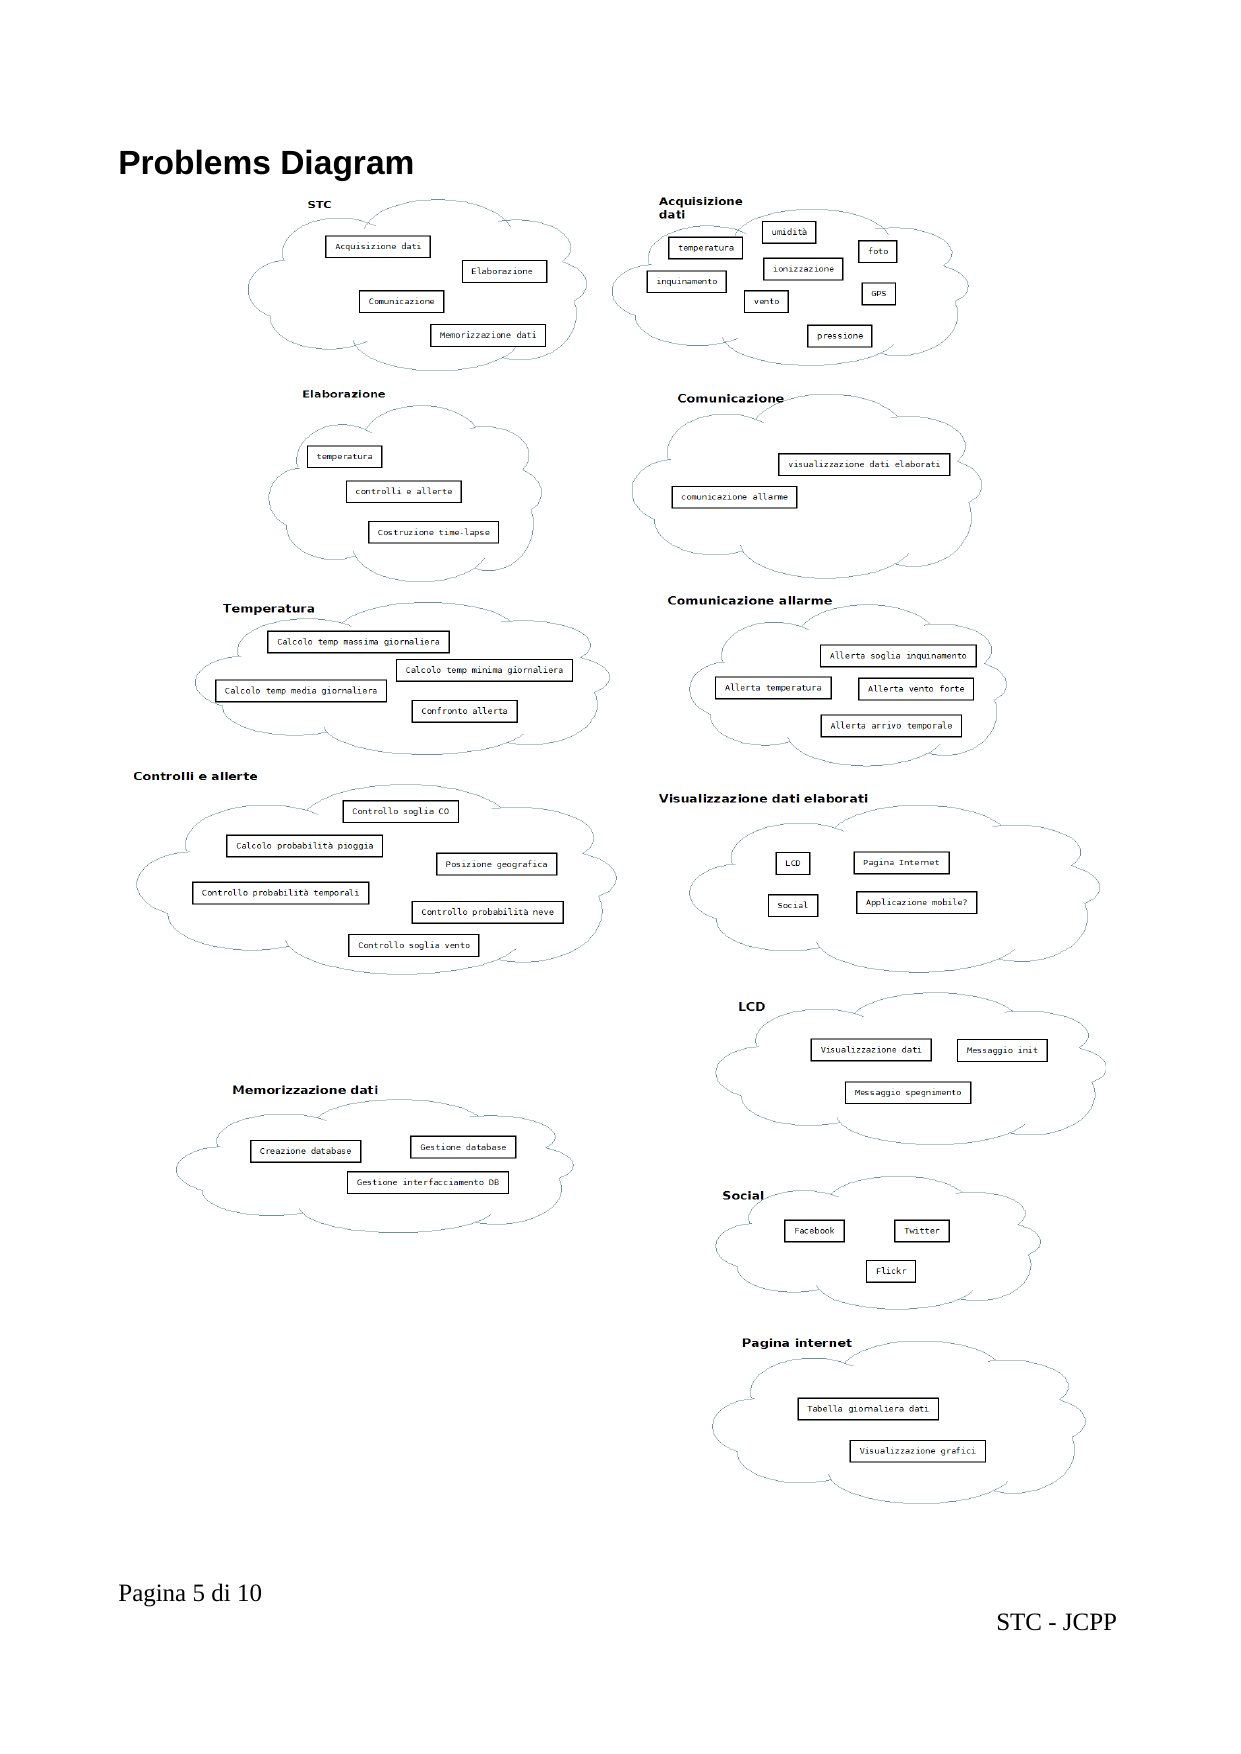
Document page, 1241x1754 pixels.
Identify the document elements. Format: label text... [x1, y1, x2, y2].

subtitle Problems Diagram [118, 143, 1122, 182]
picture [133, 194, 1107, 1504]
